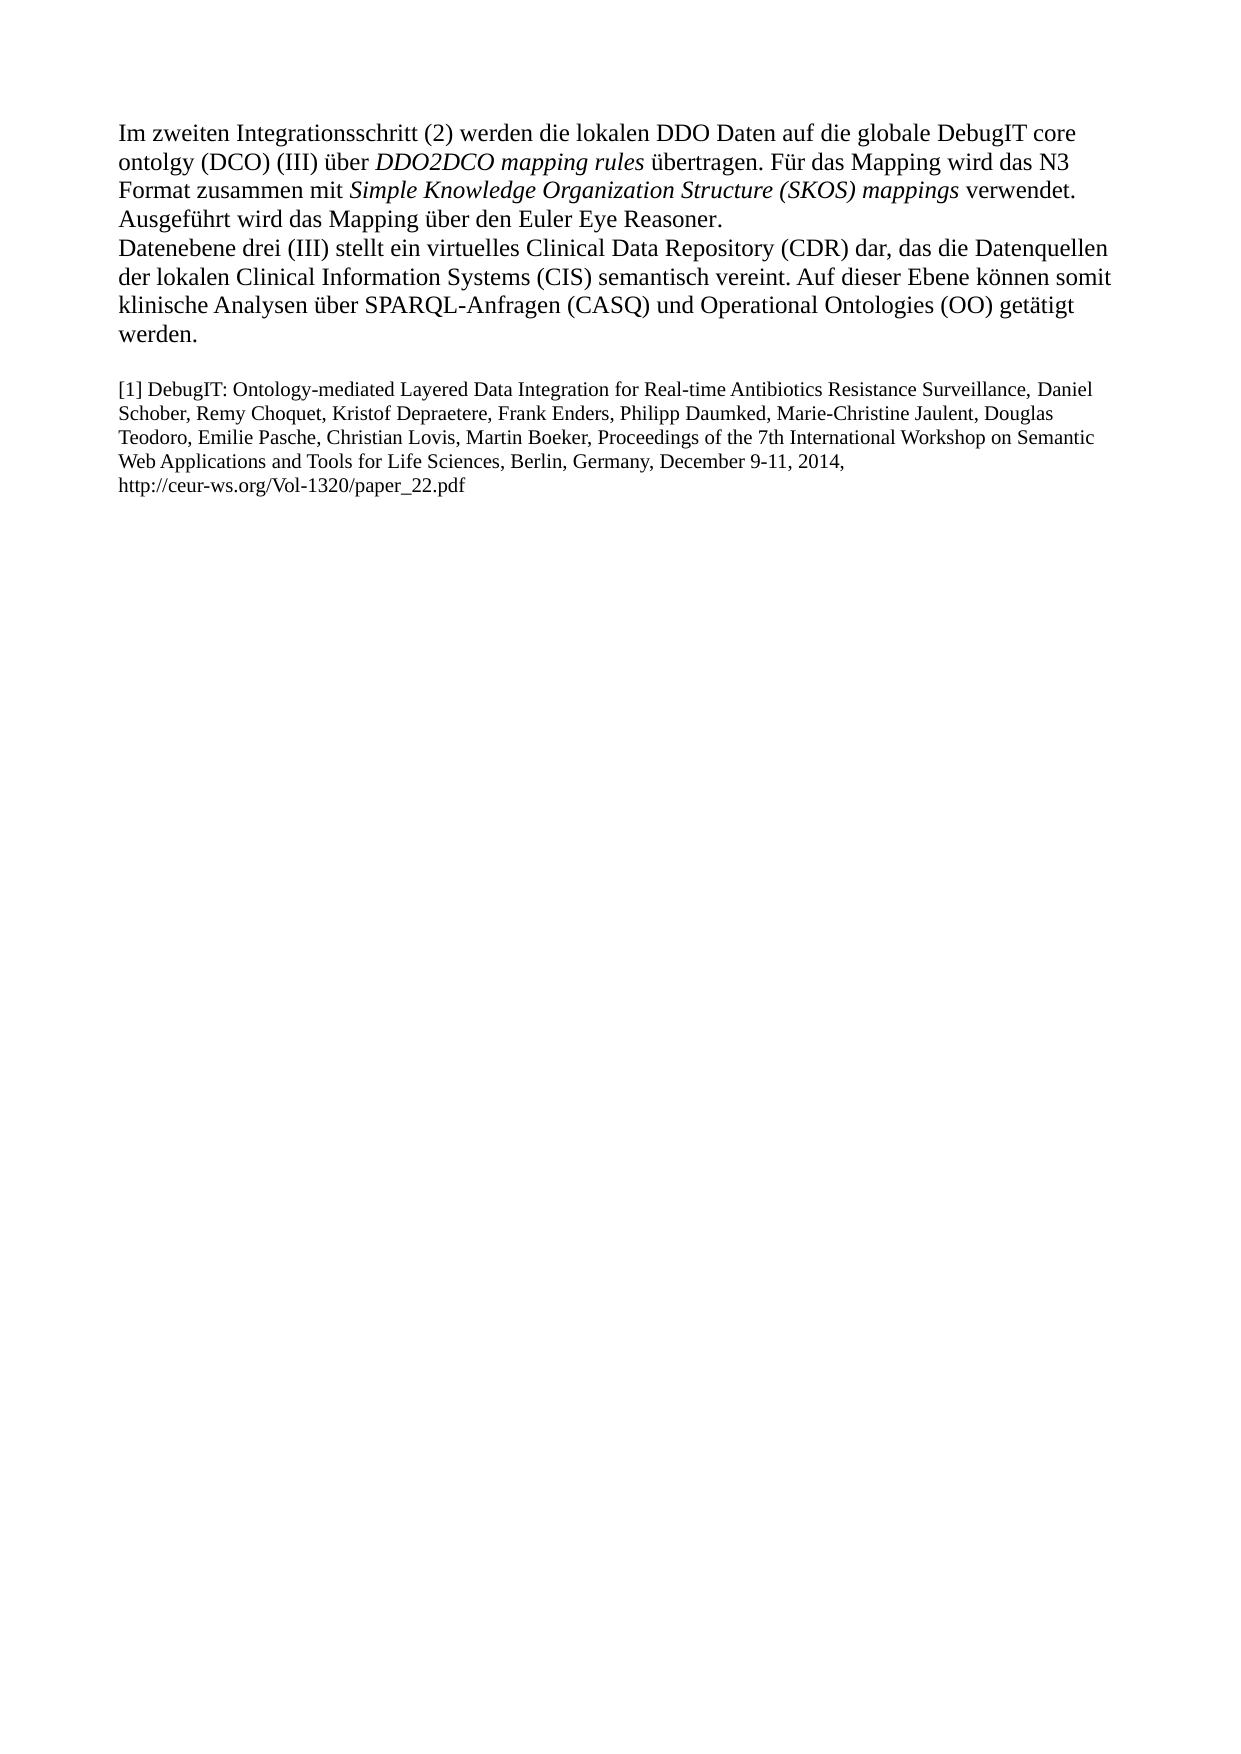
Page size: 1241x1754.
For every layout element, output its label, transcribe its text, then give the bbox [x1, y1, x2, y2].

text [1] DebugIT: Ontology-mediated Layered Data Integration for Real-time Antibiotics Resistance Surveillance, Daniel Schober, Remy Choquet, Kristof Depraetere, Frank Enders, Philipp Daumked, Marie-Christine Jaulent, Douglas Teodoro, Emilie Pasche, Christian Lovis, Martin Boeker, Proceedings of the 7th International Workshop on Semantic Web Applications and Tools for Life Sciences, Berlin, Germany, December 9-11, 2014, http://ceur-ws.org/Vol-1320/paper_22.pdf [118, 377, 1122, 497]
text Im zweiten Integrationsschritt (2) werden die lokalen DDO Daten auf die globale DebugIT core ontolgy (DCO) (III) über DDO2DCO mapping rules übertragen. Für das Mapping wird das N3 Format zusammen mit Simple Knowledge Organization Structure (SKOS) mappings verwendet. Ausgeführt wird das Mapping über den Euler Eye Reasoner. [118, 118, 1122, 233]
text Datenebene drei (III) stellt ein virtuelles Clinical Data Repository (CDR) dar, das die Datenquellen der lokalen Clinical Information Systems (CIS) semantisch vereint. Auf dieser Ebene können somit klinische Analysen über SPARQL-Anfragen (CASQ) und Operational Ontologies (OO) getätigt werden. [118, 233, 1122, 348]
